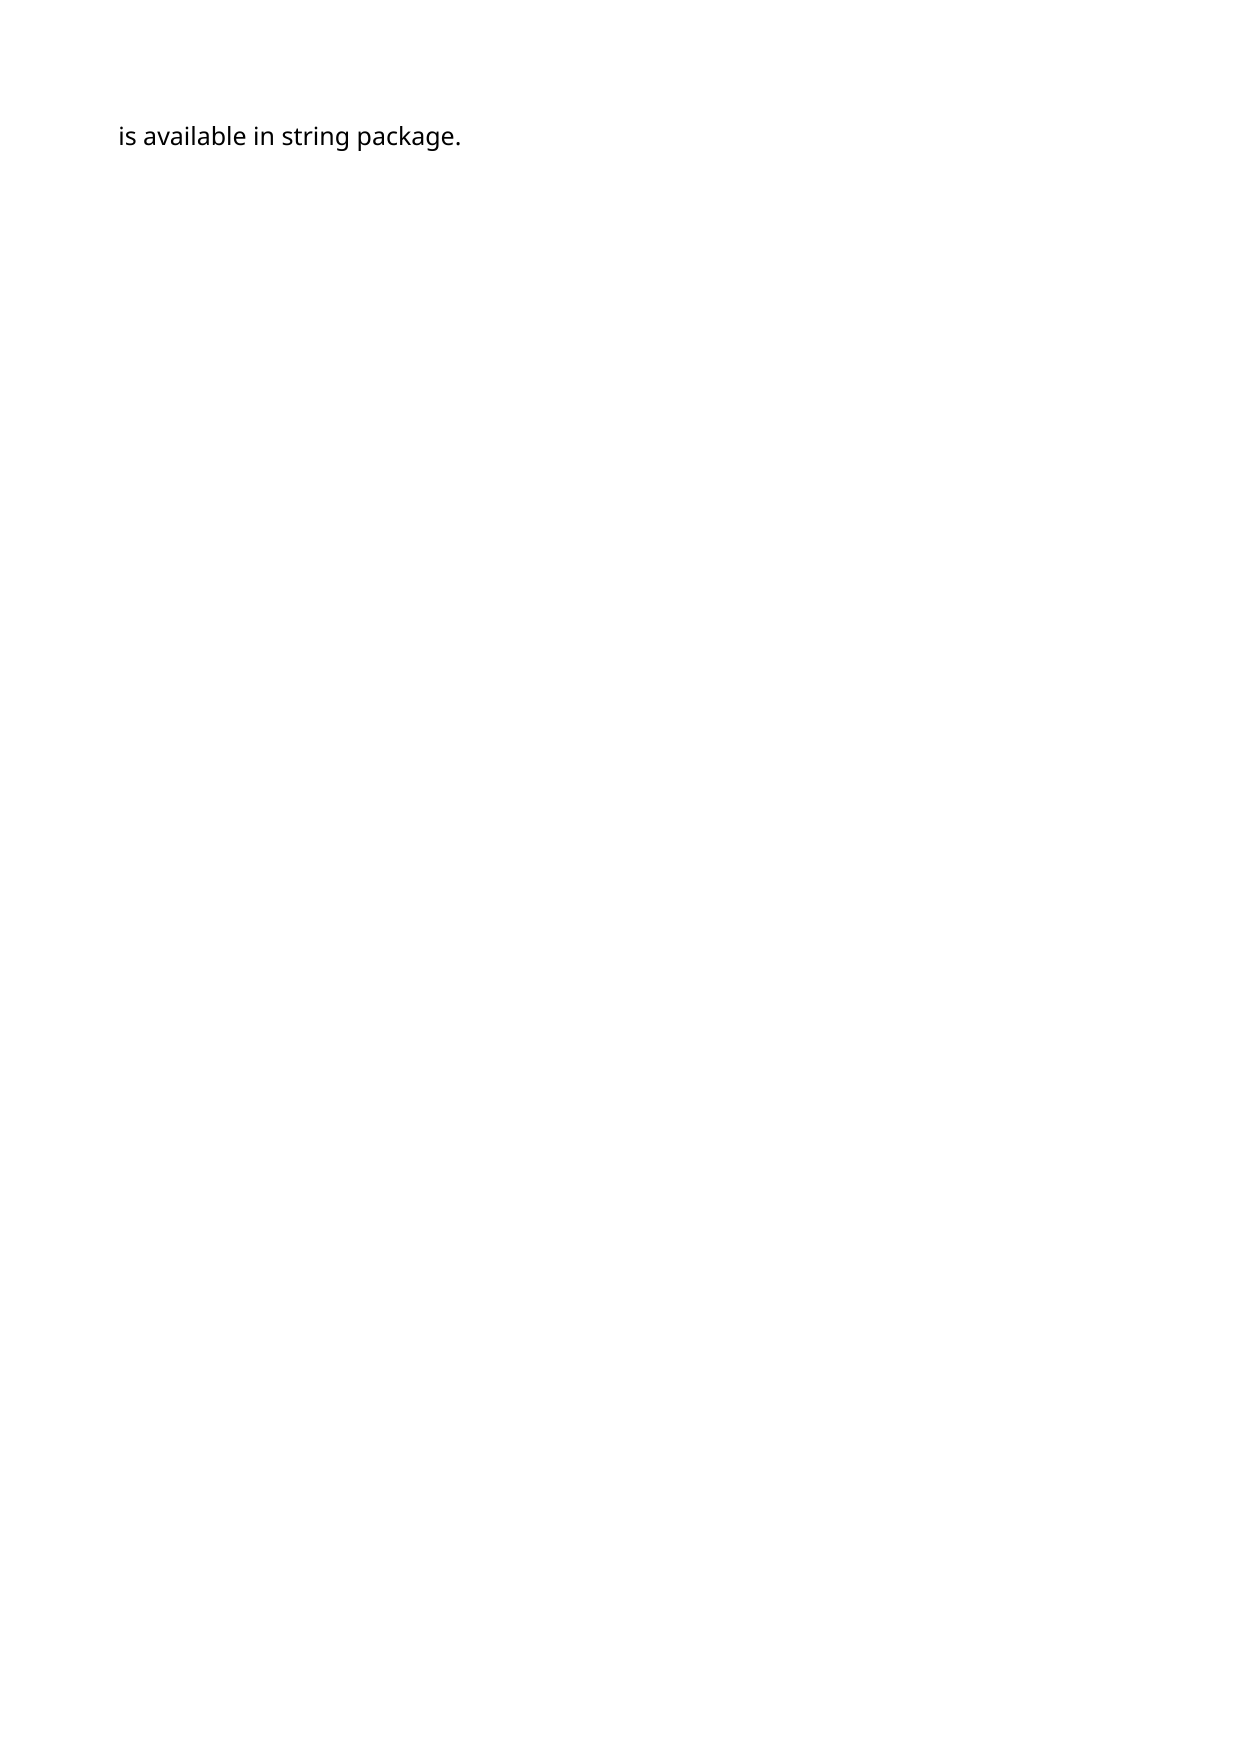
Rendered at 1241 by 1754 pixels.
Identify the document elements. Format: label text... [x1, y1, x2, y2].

text is available in string package. [118, 118, 1122, 186]
